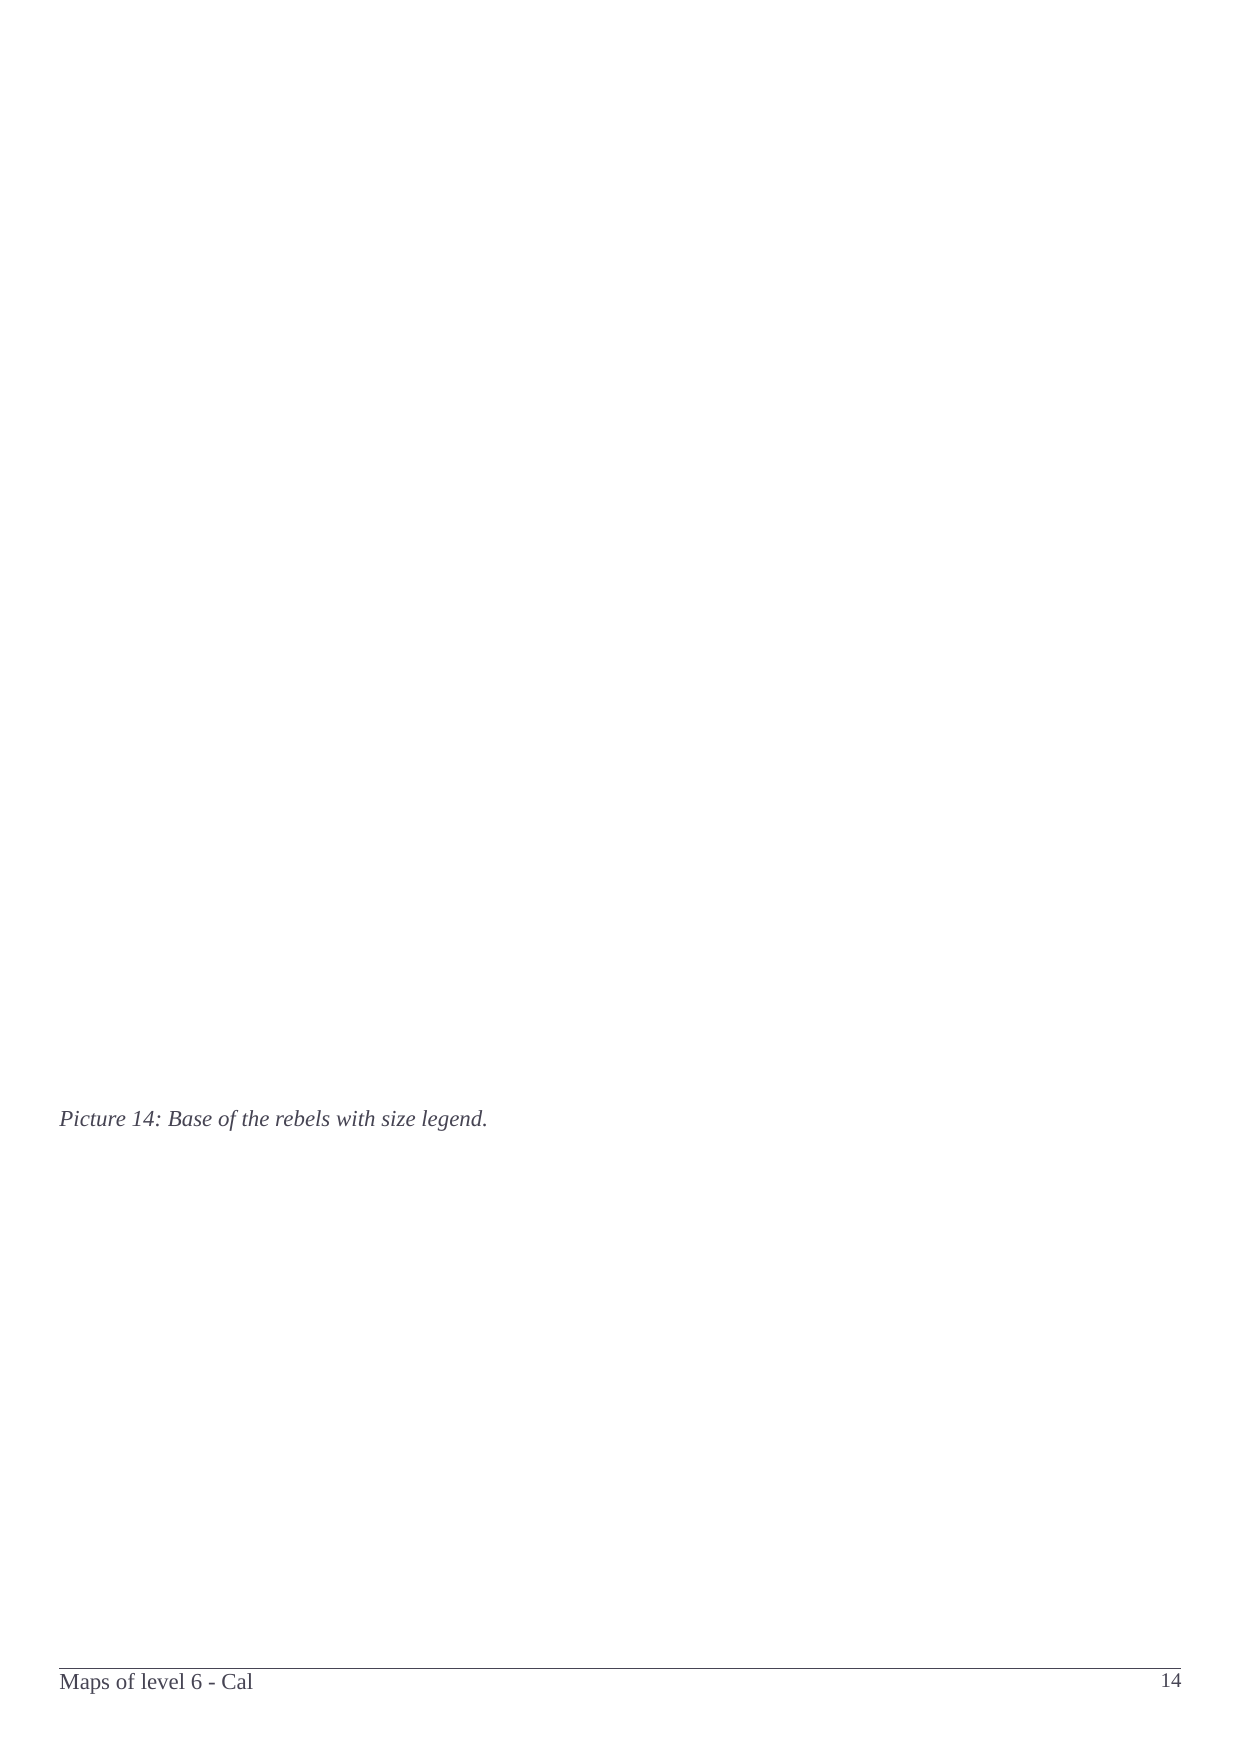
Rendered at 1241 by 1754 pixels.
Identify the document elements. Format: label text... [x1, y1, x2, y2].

text Picture 14: Base of the rebels with size legend. [59, 72, 1181, 1132]
